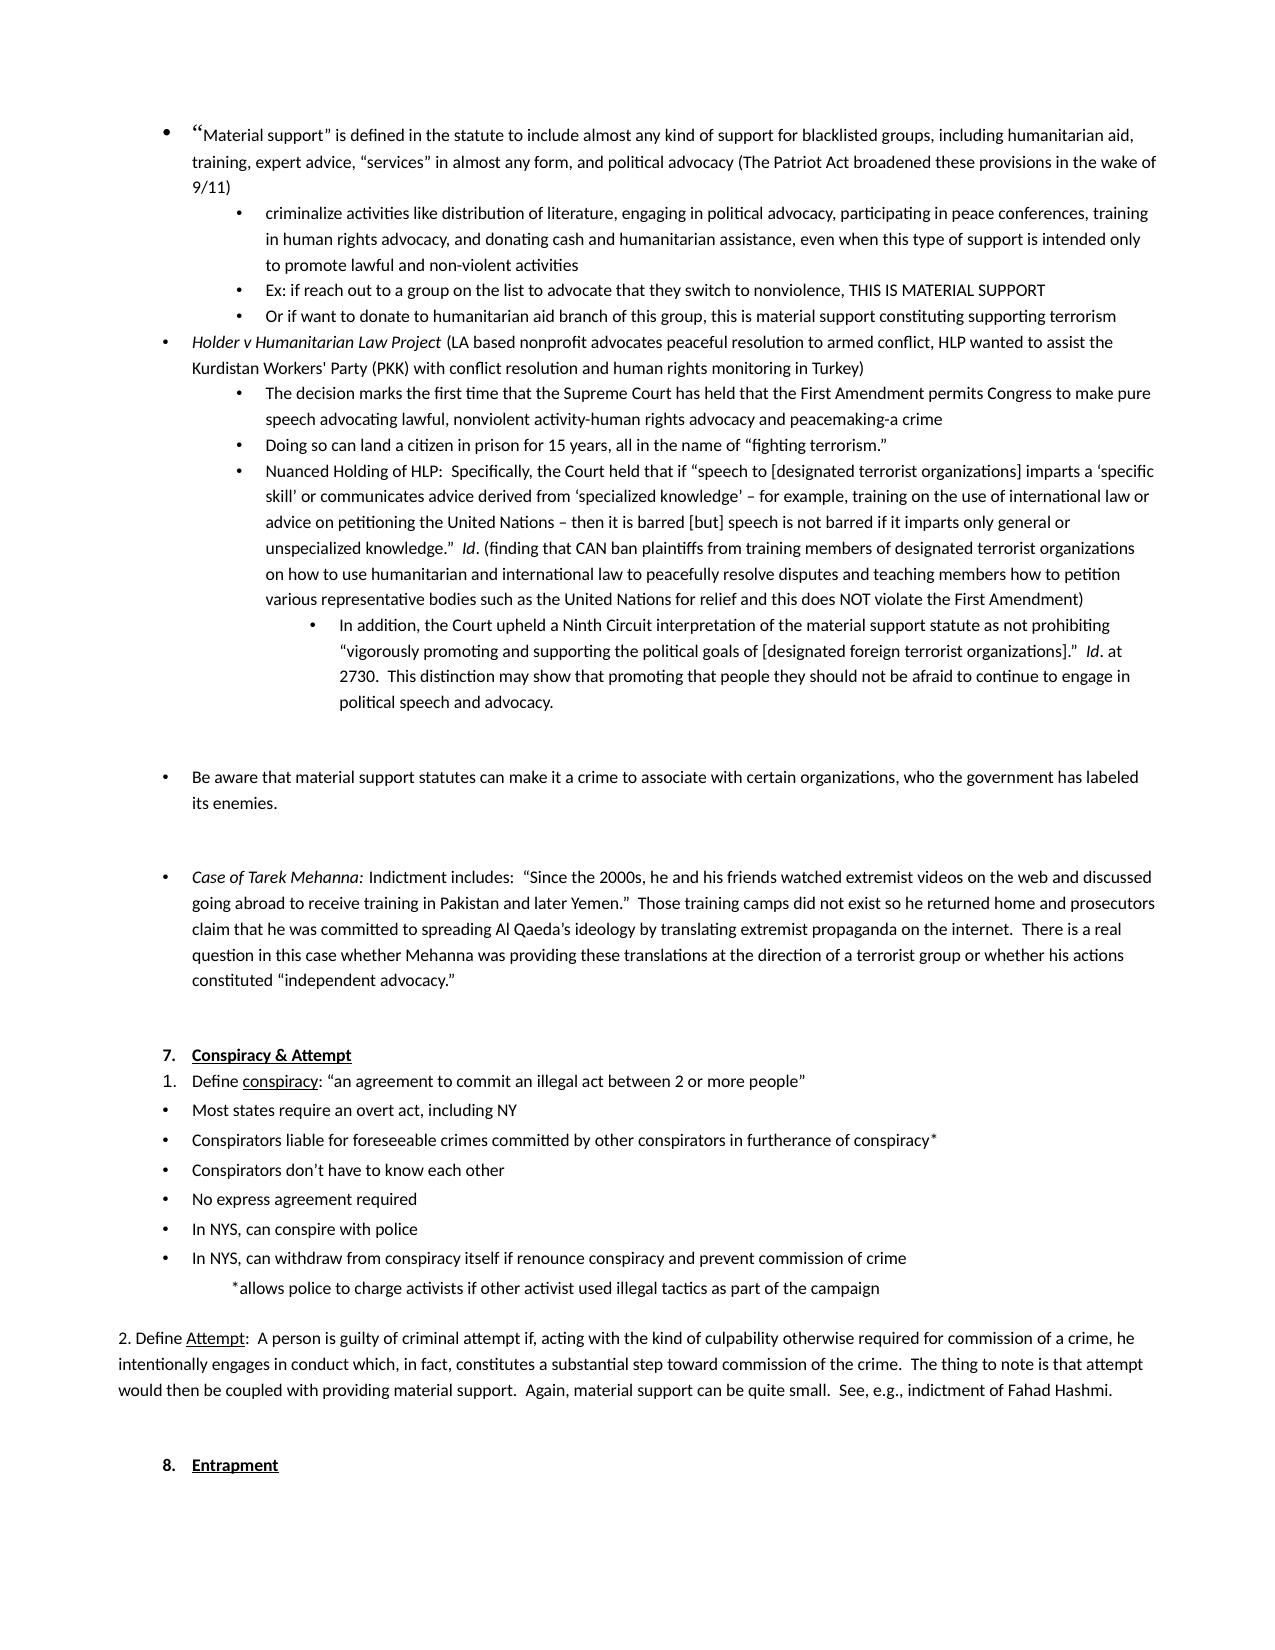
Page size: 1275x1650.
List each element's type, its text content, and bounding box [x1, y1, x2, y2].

text 2. Define Attempt: A person is guilty of criminal attempt if, acting with the kind of culpability otherwise required for commission of a crime, he intentionally engages in conduct which, in fact, constitutes a substantial step toward commission of the crime. The thing to note is that attempt would then be coupled with providing material support. Again, material support can be quite small. See, e.g., indictment of Fahad Hashmi. [118, 1328, 1157, 1401]
list In NYS, can conspire with police [162, 1218, 1157, 1239]
list criminalize activities like distribution of literature, engaging in political advocacy, participating in peace conferences, training in human rights advocacy, and donating cash and humanitarian assistance, even when this type of support is intended only to promote lawful and non-violent activities [236, 203, 1157, 276]
list Holder v Humanitarian Law Project (LA based nonprofit advocates peaceful resolution to armed conflict, HLP wanted to assist the Kurdistan Workers' Party (PKK) with conflict resolution and human rights monitoring in Turkey) [162, 331, 1157, 378]
list Conspirators don’t have to know each other [162, 1159, 1157, 1180]
list In addition, the Court upheld a Ninth Circuit interpretation of the material support statute as not prohibiting “vigorously promoting and supporting the political goals of [designated foreign terrorist organizations].” Id. at 2730. This distinction may show that promoting that people they should not be afraid to continue to engage in political speech and advocacy. [309, 614, 1157, 713]
text *allows police to charge activists if other activist used illegal tactics as part of the campaign [231, 1277, 1157, 1299]
list Be aware that material support statutes can make it a crime to associate with certain organizations, who the government has labeled its enemies. [162, 766, 1157, 813]
list Doing so can land a citizen in prison for 15 years, all in the name of “fighting terrorism.” [236, 434, 1157, 456]
list Define conspiracy: “an agreement to commit an illegal act between 2 or more people” [162, 1070, 1157, 1092]
list Or if want to donate to humanitarian aid branch of this group, this is material support constituting supporting terrorism [236, 306, 1157, 327]
list Case of Tarek Mehanna: Indictment includes: “Since the 2000s, he and his friends watched extremist videos on the web and discussed going abroad to receive training in Pakistan and later Yemen.” Those training camps did not exist so he returned home and prosecutors claim that he was committed to spreading Al Qaeda’s ideology by translating extremist propaganda on the internet. There is a real question in this case whether Mehanna was providing these translations at the direction of a terrorist group or whether his actions constituted “independent advocacy.” [162, 867, 1157, 991]
list In NYS, can withdraw from conspiracy itself if renounce conspiracy and prevent commission of crime [162, 1248, 1157, 1269]
list Ex: if reach out to a group on the list to advocate that they switch to nonviolence, THIS IS MATERIAL SUPPORT [236, 280, 1157, 301]
list Conspirators liable for foreseeable crimes committed by other conspirators in furtherance of conspiracy* [162, 1129, 1157, 1151]
list “Material support” is defined in the statute to include almost any kind of support for blacklisted groups, including humanitarian aid, training, expert advice, “services” in almost any form, and political advocacy (The Patriot Act broadened these provisions in the wake of 9/11) [162, 118, 1157, 198]
list Conspiracy & Attempt [162, 1044, 1157, 1066]
list No express agreement required [162, 1188, 1157, 1210]
list Nuanced Holding of HLP: Specifically, the Court held that if “speech to [designated terrorist organizations] imparts a ‘specific skill’ or communicates advice derived from ‘specialized knowledge’ – for example, training on the use of international law or advice on petitioning the United Nations – then it is barred [but] speech is not barred if it imparts only general or unspecialized knowledge.” Id. (finding that CAN ban plaintiffs from training members of designated terrorist organizations on how to use humanitarian and international law to peacefully resolve disputes and teaching members how to petition various representative bodies such as the United Nations for relief and this does NOT violate the First Amendment) [236, 460, 1157, 610]
list The decision marks the first time that the Supreme Court has held that the First Amendment permits Congress to make pure speech advocating lawful, nonviolent activity-human rights advocacy and peacemaking-a crime [236, 383, 1157, 430]
list Entrapment [162, 1454, 1157, 1475]
list Most states require an overt act, including NY [162, 1100, 1157, 1121]
